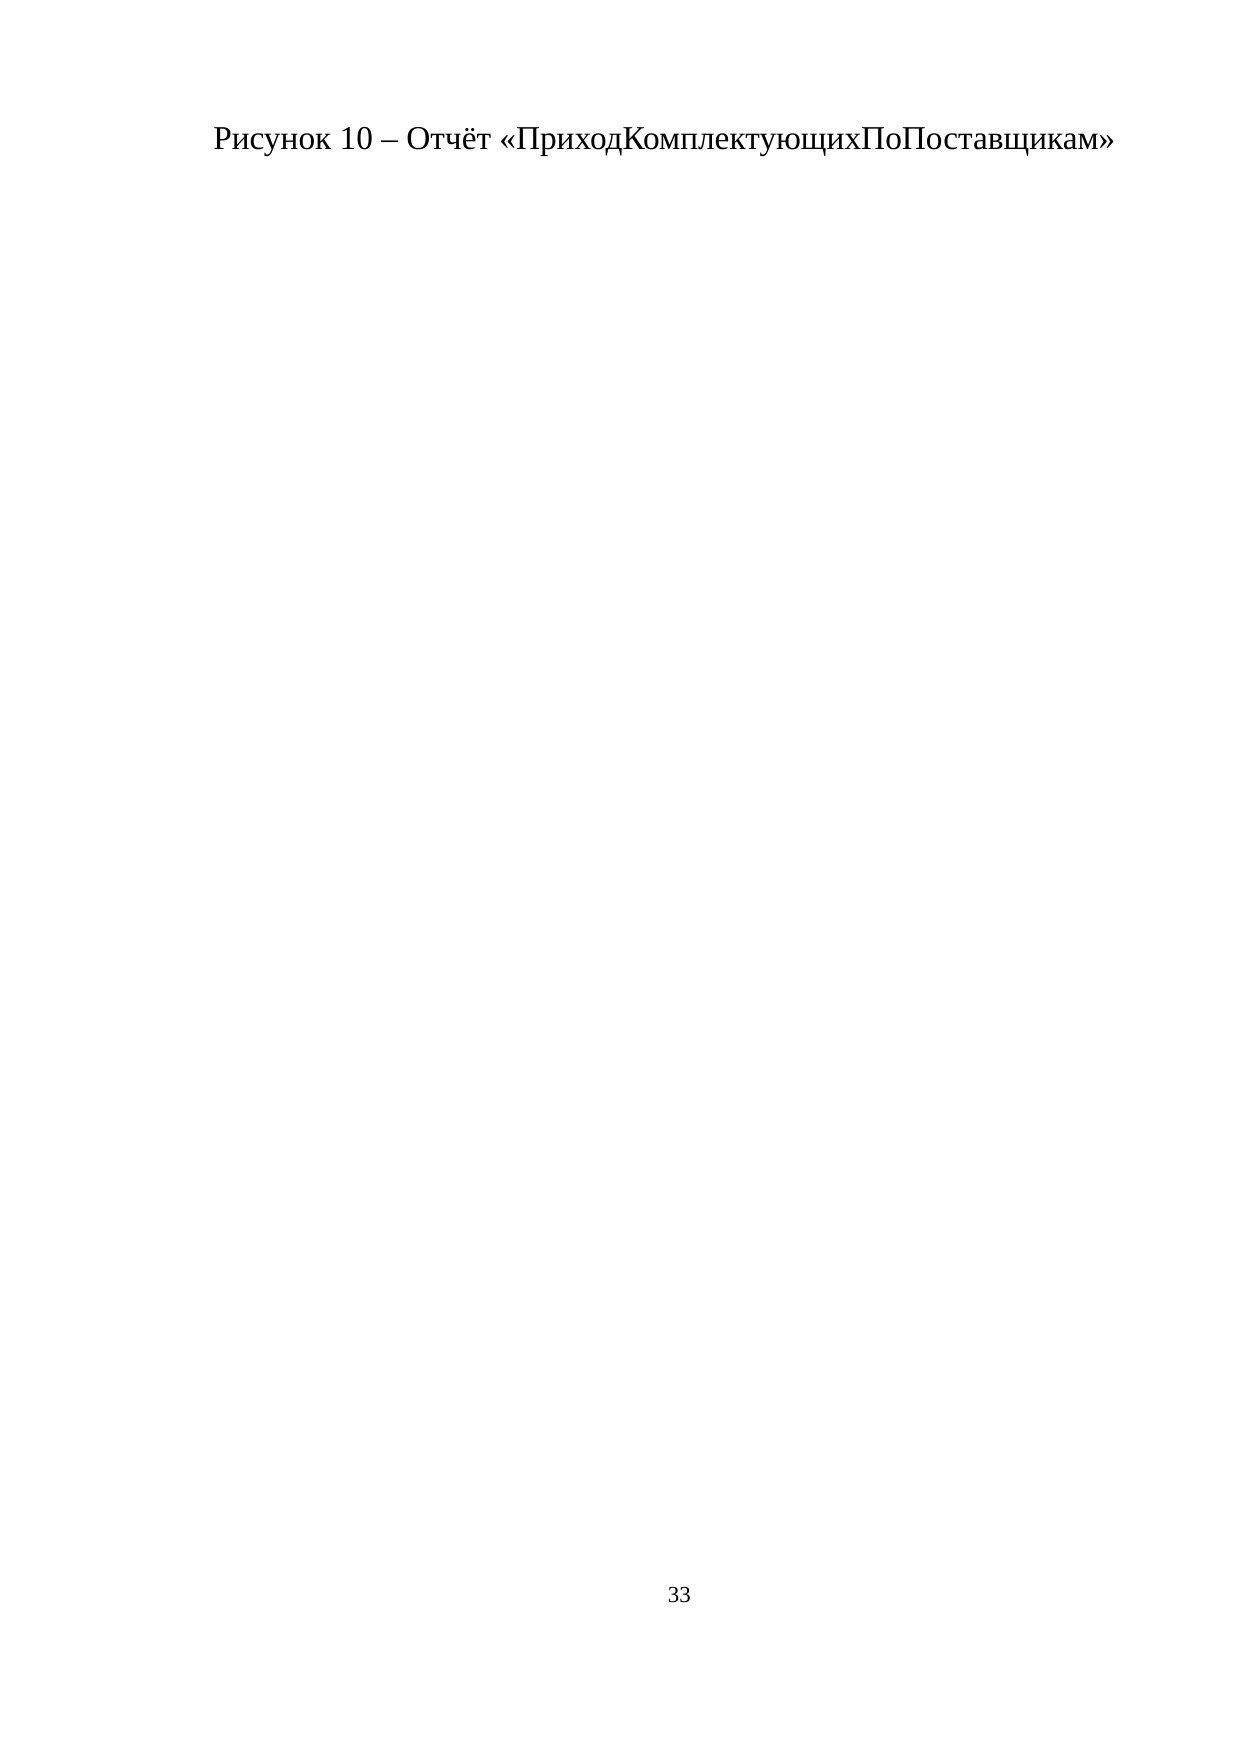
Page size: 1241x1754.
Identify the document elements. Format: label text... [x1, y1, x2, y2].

text Рисунок 10 – Отчёт «ПриходКомплектующихПоПоставщикам» [177, 118, 1152, 156]
